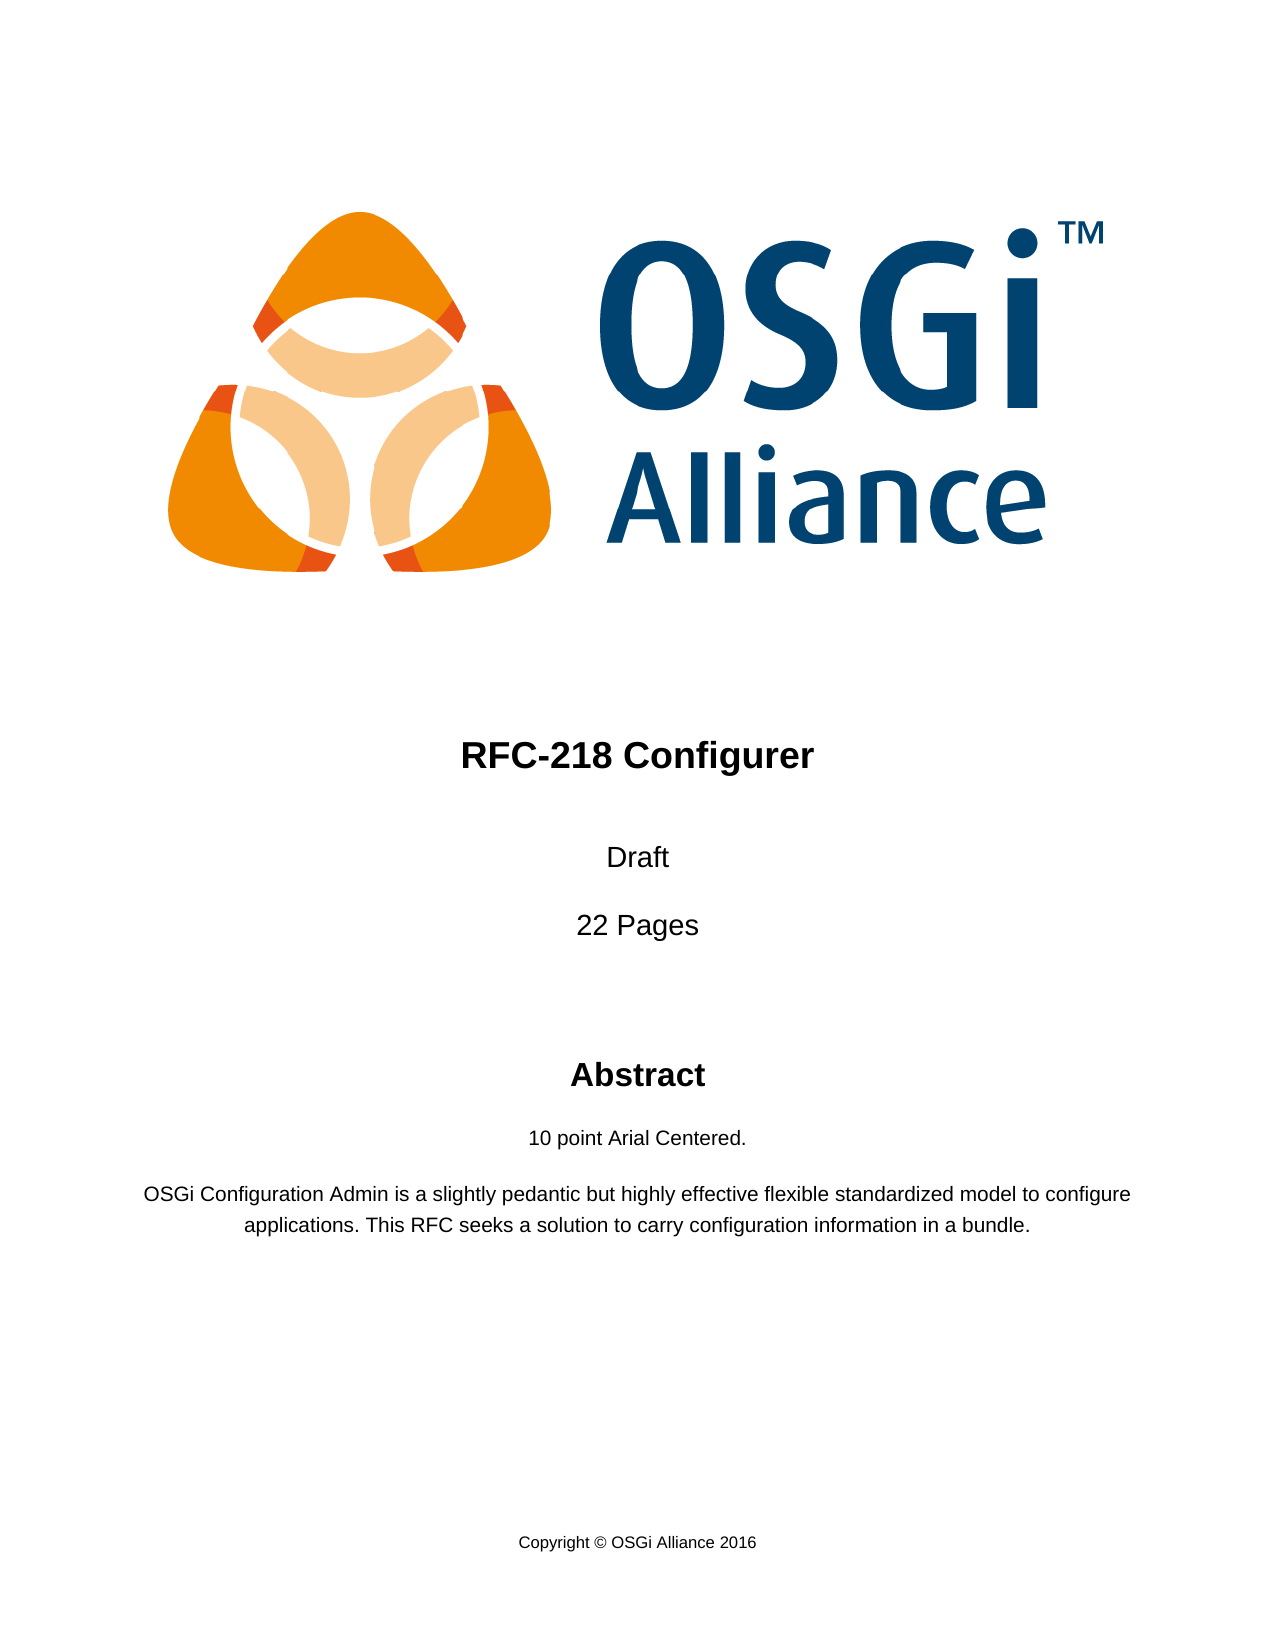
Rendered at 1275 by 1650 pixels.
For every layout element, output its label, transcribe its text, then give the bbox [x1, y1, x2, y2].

text 10 point Arial Centered. [112, 1118, 1162, 1149]
text Abstract [112, 1055, 1162, 1093]
title Draft 22 Pages [112, 841, 1162, 941]
title RFC-218 Configurer [112, 733, 1162, 776]
text OSGi Configuration Admin is a slightly pedantic but highly effective flexible standardized model to configure applications. This RFC seeks a solution to carry configuration information in a bundle. [112, 1174, 1162, 1237]
picture [112, 158, 1163, 626]
